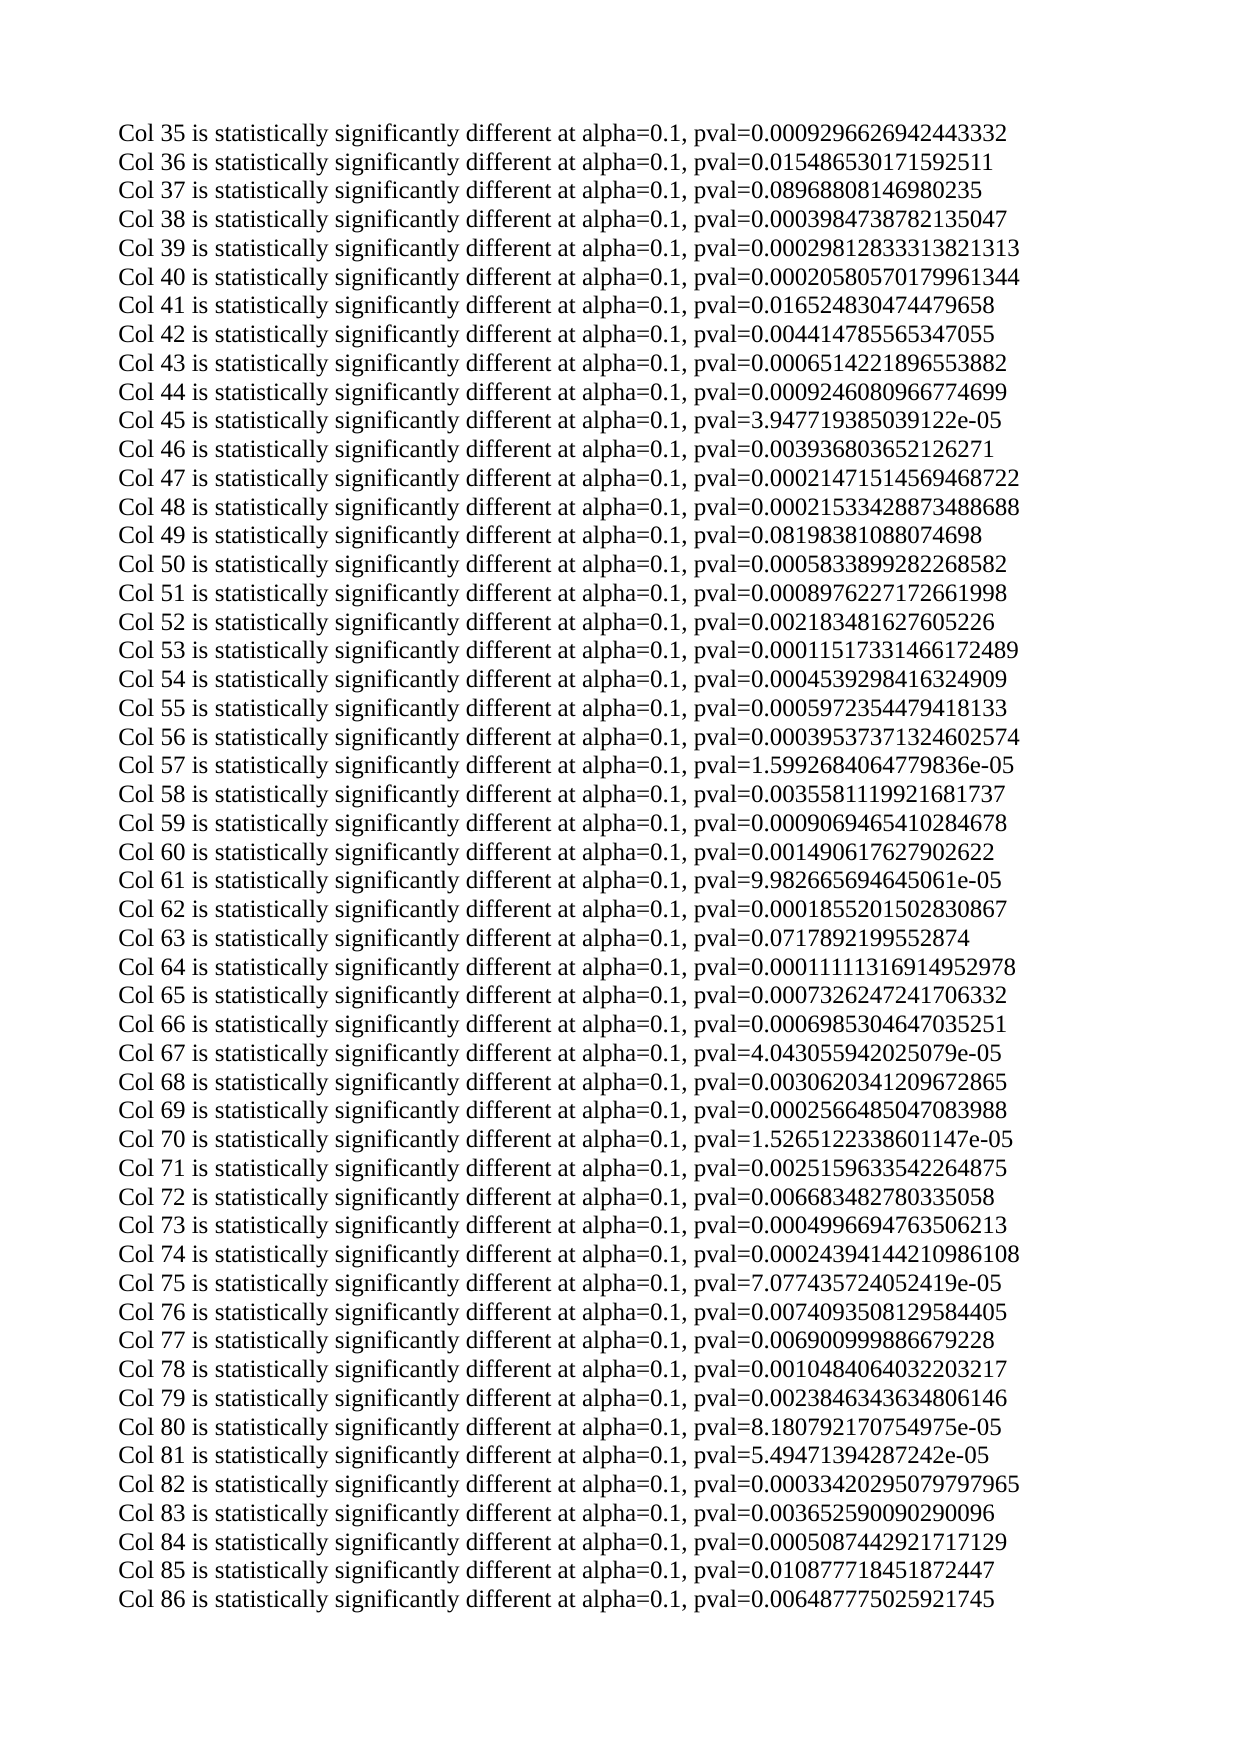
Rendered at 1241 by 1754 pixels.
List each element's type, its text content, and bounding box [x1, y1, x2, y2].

text Col 82 is statistically significantly different at alpha=0.1, pval=0.00033420295079797965 [118, 1469, 1122, 1498]
text Col 67 is statistically significantly different at alpha=0.1, pval=4.043055942025079e-05 [118, 1038, 1122, 1067]
text Col 74 is statistically significantly different at alpha=0.1, pval=0.00024394144210986108 [118, 1239, 1122, 1268]
text Col 70 is statistically significantly different at alpha=0.1, pval=1.5265122338601147e-05 [118, 1124, 1122, 1153]
text Col 62 is statistically significantly different at alpha=0.1, pval=0.0001855201502830867 [118, 894, 1122, 923]
text Col 36 is statistically significantly different at alpha=0.1, pval=0.015486530171592511 [118, 147, 1122, 176]
text Col 84 is statistically significantly different at alpha=0.1, pval=0.0005087442921717129 [118, 1527, 1122, 1556]
text Col 85 is statistically significantly different at alpha=0.1, pval=0.010877718451872447 [118, 1556, 1122, 1584]
text Col 60 is statistically significantly different at alpha=0.1, pval=0.001490617627902622 [118, 837, 1122, 866]
text Col 77 is statistically significantly different at alpha=0.1, pval=0.006900999886679228 [118, 1326, 1122, 1354]
text Col 39 is statistically significantly different at alpha=0.1, pval=0.00029812833313821313 [118, 233, 1122, 262]
text Col 76 is statistically significantly different at alpha=0.1, pval=0.0074093508129584405 [118, 1297, 1122, 1326]
text Col 78 is statistically significantly different at alpha=0.1, pval=0.0010484064032203217 [118, 1354, 1122, 1383]
text Col 46 is statistically significantly different at alpha=0.1, pval=0.003936803652126271 [118, 434, 1122, 463]
text Col 42 is statistically significantly different at alpha=0.1, pval=0.004414785565347055 [118, 319, 1122, 348]
text Col 45 is statistically significantly different at alpha=0.1, pval=3.947719385039122e-05 [118, 406, 1122, 434]
text Col 44 is statistically significantly different at alpha=0.1, pval=0.0009246080966774699 [118, 377, 1122, 406]
text Col 54 is statistically significantly different at alpha=0.1, pval=0.0004539298416324909 [118, 664, 1122, 693]
text Col 57 is statistically significantly different at alpha=0.1, pval=1.5992684064779836e-05 [118, 751, 1122, 779]
text Col 83 is statistically significantly different at alpha=0.1, pval=0.003652590090290096 [118, 1498, 1122, 1527]
text Col 50 is statistically significantly different at alpha=0.1, pval=0.0005833899282268582 [118, 549, 1122, 578]
text Col 72 is statistically significantly different at alpha=0.1, pval=0.006683482780335058 [118, 1182, 1122, 1211]
text Col 63 is statistically significantly different at alpha=0.1, pval=0.0717892199552874 [118, 923, 1122, 952]
text Col 66 is statistically significantly different at alpha=0.1, pval=0.0006985304647035251 [118, 1009, 1122, 1038]
text Col 79 is statistically significantly different at alpha=0.1, pval=0.0023846343634806146 [118, 1383, 1122, 1412]
text Col 80 is statistically significantly different at alpha=0.1, pval=8.180792170754975e-05 [118, 1412, 1122, 1441]
text Col 64 is statistically significantly different at alpha=0.1, pval=0.00011111316914952978 [118, 952, 1122, 981]
text Col 41 is statistically significantly different at alpha=0.1, pval=0.016524830474479658 [118, 291, 1122, 319]
text Col 49 is statistically significantly different at alpha=0.1, pval=0.08198381088074698 [118, 521, 1122, 549]
text Col 58 is statistically significantly different at alpha=0.1, pval=0.0035581119921681737 [118, 779, 1122, 808]
text Col 37 is statistically significantly different at alpha=0.1, pval=0.08968808146980235 [118, 176, 1122, 204]
text Col 75 is statistically significantly different at alpha=0.1, pval=7.077435724052419e-05 [118, 1268, 1122, 1297]
text Col 52 is statistically significantly different at alpha=0.1, pval=0.002183481627605226 [118, 607, 1122, 636]
text Col 40 is statistically significantly different at alpha=0.1, pval=0.00020580570179961344 [118, 262, 1122, 291]
text Col 56 is statistically significantly different at alpha=0.1, pval=0.00039537371324602574 [118, 722, 1122, 751]
text Col 48 is statistically significantly different at alpha=0.1, pval=0.00021533428873488688 [118, 492, 1122, 521]
text Col 61 is statistically significantly different at alpha=0.1, pval=9.982665694645061e-05 [118, 866, 1122, 894]
text Col 68 is statistically significantly different at alpha=0.1, pval=0.0030620341209672865 [118, 1067, 1122, 1096]
text Col 65 is statistically significantly different at alpha=0.1, pval=0.0007326247241706332 [118, 981, 1122, 1009]
text Col 35 is statistically significantly different at alpha=0.1, pval=0.0009296626942443332 [118, 118, 1122, 147]
text Col 43 is statistically significantly different at alpha=0.1, pval=0.0006514221896553882 [118, 348, 1122, 377]
text Col 73 is statistically significantly different at alpha=0.1, pval=0.0004996694763506213 [118, 1211, 1122, 1239]
text Col 55 is statistically significantly different at alpha=0.1, pval=0.0005972354479418133 [118, 693, 1122, 722]
text Col 51 is statistically significantly different at alpha=0.1, pval=0.0008976227172661998 [118, 578, 1122, 607]
text Col 69 is statistically significantly different at alpha=0.1, pval=0.0002566485047083988 [118, 1096, 1122, 1124]
text Col 71 is statistically significantly different at alpha=0.1, pval=0.0025159633542264875 [118, 1153, 1122, 1182]
text Col 86 is statistically significantly different at alpha=0.1, pval=0.006487775025921745 [118, 1584, 1122, 1613]
text Col 47 is statistically significantly different at alpha=0.1, pval=0.00021471514569468722 [118, 463, 1122, 492]
text Col 53 is statistically significantly different at alpha=0.1, pval=0.00011517331466172489 [118, 636, 1122, 664]
text Col 81 is statistically significantly different at alpha=0.1, pval=5.49471394287242e-05 [118, 1441, 1122, 1469]
text Col 59 is statistically significantly different at alpha=0.1, pval=0.0009069465410284678 [118, 808, 1122, 837]
text Col 38 is statistically significantly different at alpha=0.1, pval=0.0003984738782135047 [118, 204, 1122, 233]
